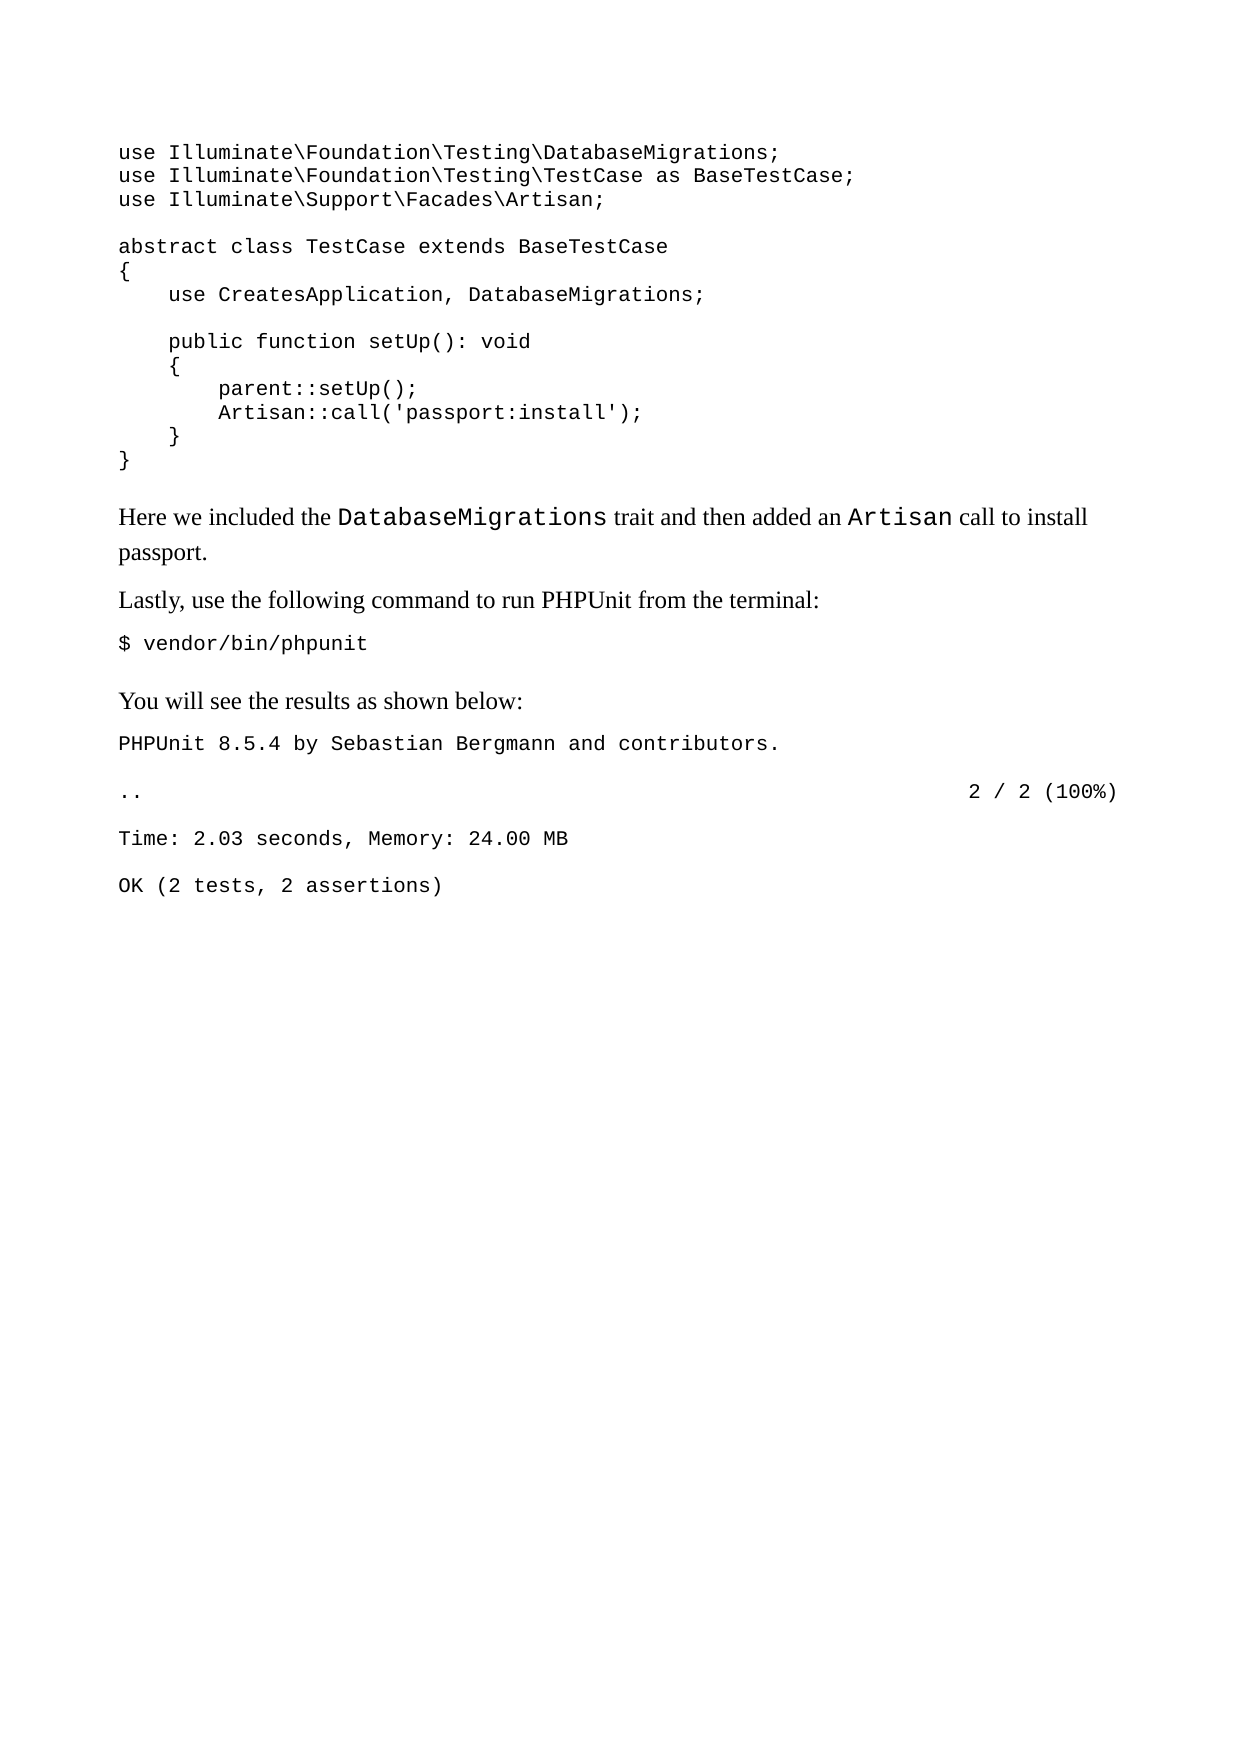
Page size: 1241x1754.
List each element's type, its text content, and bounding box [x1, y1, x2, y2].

text use Illuminate\Foundation\Testing\DatabaseMigrations; [118, 142, 1122, 165]
text $ vendor/bin/phpunit [118, 633, 1122, 656]
text Here we included the DatabaseMigrations trait and then added an Artisan call to install passport. [118, 502, 1122, 566]
text public function setUp(): void [118, 331, 1122, 354]
text { [118, 354, 1122, 378]
text Time: 2.03 seconds, Memory: 24.00 MB [118, 828, 1122, 852]
text { [118, 260, 1122, 284]
text abstract class TestCase extends BaseTestCase [118, 236, 1122, 260]
text PHPUnit 8.5.4 by Sebastian Bergmann and contributors. [118, 733, 1122, 757]
text OK (2 tests, 2 assertions) [118, 875, 1122, 899]
text use CreatesApplication, DatabaseMigrations; [118, 284, 1122, 307]
text use Illuminate\Support\Facades\Artisan; [118, 189, 1122, 213]
text } [118, 449, 1122, 473]
text use Illuminate\Foundation\Testing\TestCase as BaseTestCase; [118, 165, 1122, 189]
text You will see the results as shown below: [118, 686, 1122, 714]
text Artisan::call('passport:install'); [118, 402, 1122, 426]
text parent::setUp(); [118, 378, 1122, 402]
text .. 2 / 2 (100%) [118, 781, 1122, 804]
text Lastly, use the following command to run PHPUnit from the terminal: [118, 585, 1122, 614]
text } [118, 426, 1122, 449]
